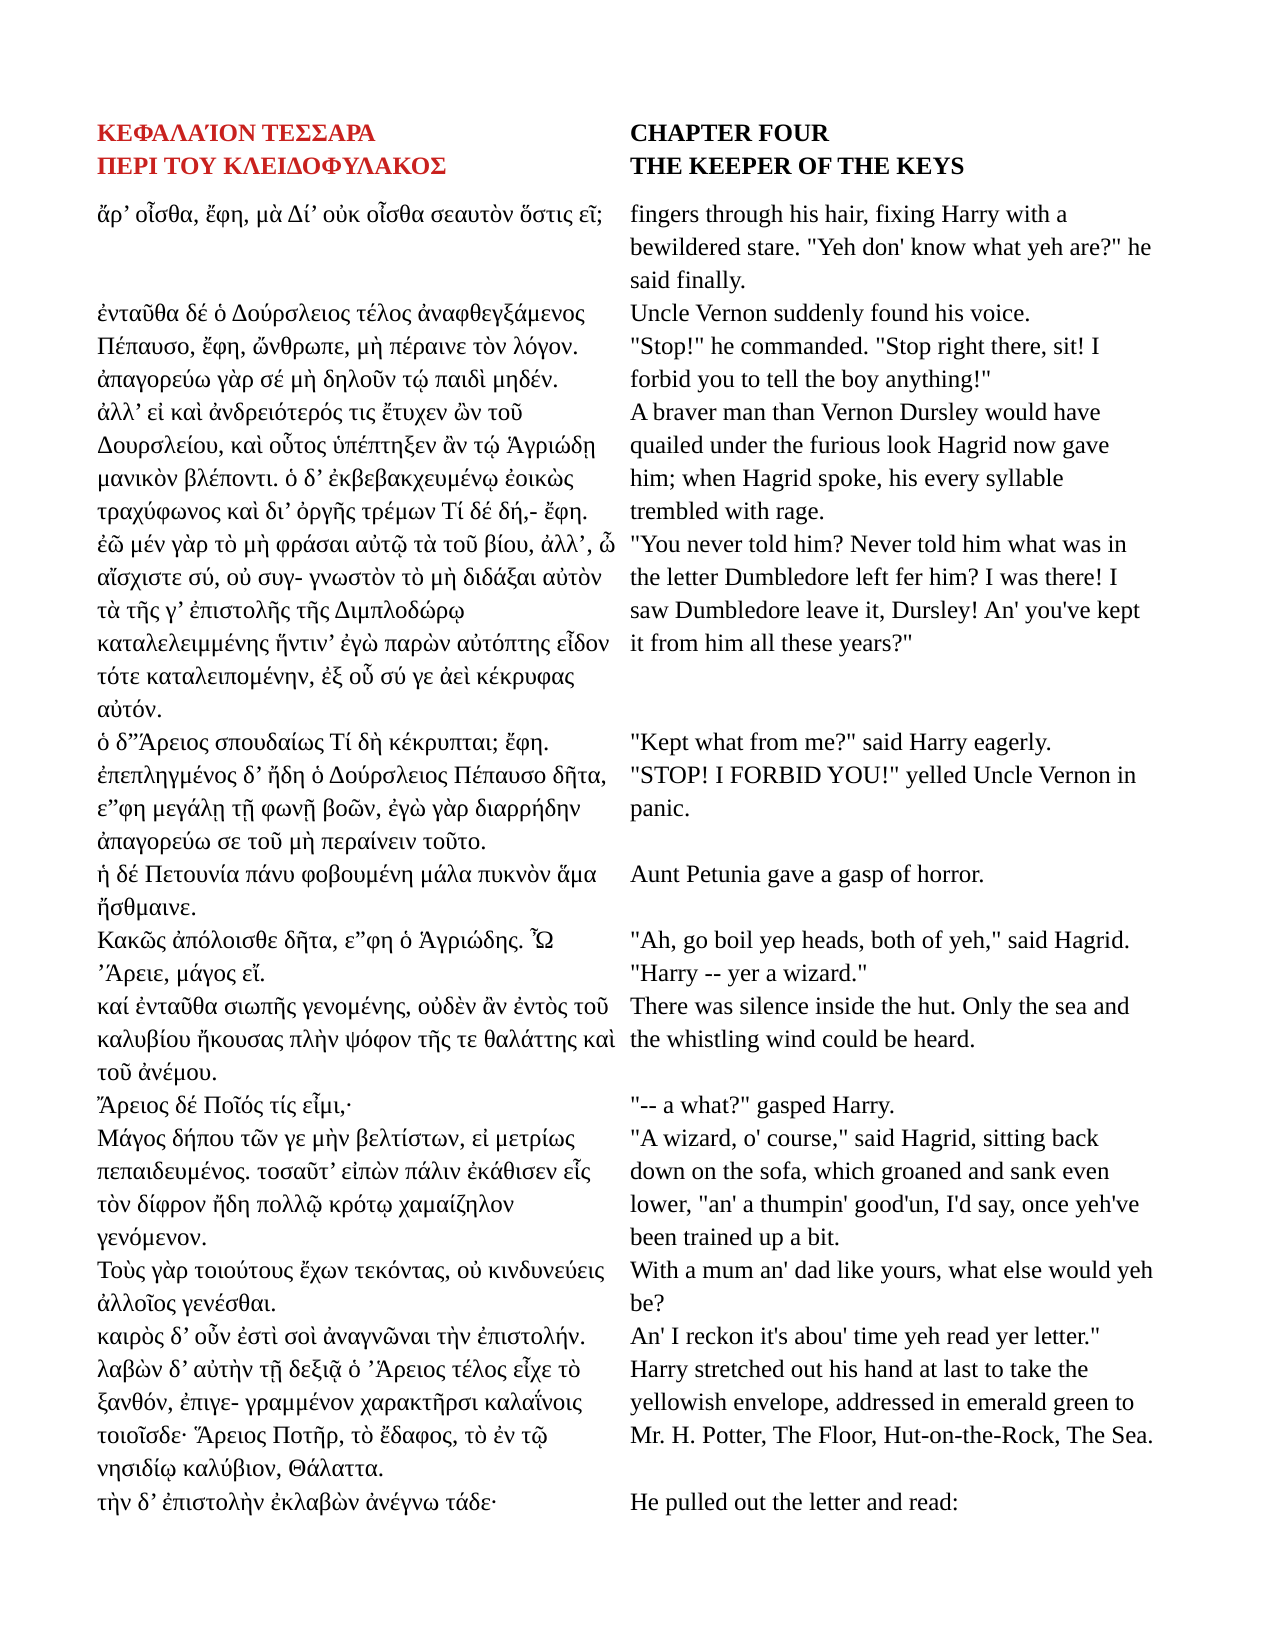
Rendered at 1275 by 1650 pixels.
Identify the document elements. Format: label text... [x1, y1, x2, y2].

table_cell ἐνταῦθα δέ ὁ Δούρσλειος τέλος ἀναφθεγξάμενος Πέπαυσο, ἔφη, ὤνθρωπε, μὴ πέραινε τὸν λόγον. ἀπαγορεύω γὰρ σέ μὴ δηλοῦν τῴ παιδὶ μηδέν. [97, 298, 630, 397]
table_cell There was silence inside the hut. Only the sea and the whistling wind could be heard. [630, 991, 1156, 1090]
table_cell fingers through his hair, fixing Harry with a bewildered stare. "Yeh don' know what yeh are?" he said finally. [630, 199, 1156, 298]
table_cell "A wizard, o' course," said Hagrid, sitting back down on the sofa, which groaned and sank even lower, "an' a thumpin' good'un, I'd say, once yeh've been trained up a bit. [630, 1123, 1156, 1255]
table_cell Ἄρειος δέ Ποῖός τίς εἶμι,· [97, 1090, 630, 1123]
table_cell ὁ δ”Άρειος σπουδαίως Τί δὴ κέκρυπται; ἔφη. [97, 727, 630, 760]
table_cell "Kept what from me?" said Harry eagerly. [630, 727, 1156, 760]
table_header ΚΕΦΑΛΑΊΟΝ ΤΕΣΣΑΡΑ ΠΕΡΙ ΤΟΥ ΚΛΕΙΔΟΦΥΛΑΚΟΣ [97, 118, 630, 199]
table_cell With a mum an' dad like yours, what else would yeh be? [630, 1255, 1156, 1321]
table_cell A braver man than Vernon Dursley would have quailed under the furious look Hagrid now gave him; when Hagrid spoke, his every syllable trembled with rage. [630, 397, 1156, 529]
table_cell ἡ δέ Πετουνία πάνυ φοβουμένη μάλα πυκνὸν ἅμα ἤσθμαινε. [97, 859, 630, 925]
table_cell Aunt Petunia gave a gasp of horror. [630, 859, 1156, 925]
table_cell καί ἐνταῦθα σιωπῆς γενομένης, οὐδὲν ἂν ἐντὸς τοῦ καλυβίου ἤκουσας πλὴν ψόφον τῆς τε θαλάττης καὶ τοῦ ἀνέμου. [97, 991, 630, 1090]
table_cell Τοὺς γὰρ τοιούτους ἔχων τεκόντας, οὐ κινδυνεύεις ἀλλοῖος γενέσθαι. [97, 1255, 630, 1321]
table_cell He pulled out the letter and read: [630, 1487, 1156, 1519]
table_cell "STOP! I FORBID YOU!" yelled Uncle Vernon in panic. [630, 760, 1156, 859]
table_cell Μάγος δήπου τῶν γε μὴν βελτίστων, εἰ μετρίως πεπαιδευμένος. τοσαῦτ’ εἰπὼν πάλιν ἐκάθισεν εἷς τὸν δίφρον ἤδη πολλῷ κρότῳ χαμαίζηλον γενόμενον. [97, 1123, 630, 1255]
table_cell καιρὸς δ’ οὖν ἐστὶ σοὶ ἀναγνῶναι τὴν ἐπιστολήν. [97, 1321, 630, 1354]
table_cell "-- a what?" gasped Harry. [630, 1090, 1156, 1123]
table_cell "You never told him? Never told him what was in the letter Dumbledore left fer him? I was there! I saw Dumbledore leave it, Dursley! An' you've kept it from him all these years?" [630, 529, 1156, 727]
table_cell ἐῶ μέν γὰρ τὸ μὴ φράσαι αὐτῷ τὰ τοῦ βίου, ἀλλ’, ὦ αἴσχιστε σύ, οὐ συγ- γνωστὸν τὸ μὴ διδάξαι αὐτὸν τὰ τῆς γ’ ἐπιστολῆς τῆς Διμπλοδώρῳ καταλελειμμένης ἥντιν’ ἐγὼ παρὼν αὐτόπτης εἶδον τότε καταλειπομένην, ἐξ οὗ σύ γε ἀεὶ κέκρυφας αὐτόν. [97, 529, 630, 727]
table_cell ἐπεπληγμένος δ’ ἤδη ὁ Δούρσλειος Πέπαυσο δῆτα, ε”φη μεγάλῃ τῇ φωνῇ βοῶν, ἐγὼ γὰρ διαρρήδην ἀπαγορεύω σε τοῦ μὴ περαίνειν τοῦτο. [97, 760, 630, 859]
table_cell An' I reckon it's abou' time yeh read yer letter." [630, 1321, 1156, 1354]
table_cell Uncle Vernon suddenly found his voice. "Stop!" he commanded. "Stop right there, sit! I forbid you to tell the boy anything!" [630, 298, 1156, 397]
table_cell ἄρ’ οἶσθα, ἔφη, μὰ Δί’ οὐκ οἶσθα σεαυτὸν ὅστις εῖ; [97, 199, 630, 298]
table_cell Κακῶς ἀπόλοισθε δῆτα, ε”φη ὁ Ἁγριώδης. Ὦ ’Άρειε, μάγος εἴ. [97, 925, 630, 991]
table_cell λαβὼν δ’ αὐτὴν τῇ δεξιᾷ ὁ ’Ἁρειος τέλος εἶχε τὸ ξανθόν, ἐπιγε- γραμμένον χαρακτῆρσι καλαΐνοις τοιοῖσδε· Ἅρειος Ποτῆρ, τὸ ἔδαφος, τὸ ἐν τῷ νησιδίῳ καλύβιον, Θάλαττα. [97, 1355, 630, 1487]
table_cell ἀλλ’ εἰ καὶ ἀνδρειότερός τις ἔτυχεν ὢν τοῦ Δουρσλείου, καὶ οὗτος ὑπέπτηξεν ἂν τῴ Ἁγριώδῃ μανικὸν βλέποντι. ὁ δ’ ἐκβεβακχευμένῳ ἐοικὼς τραχύφωνος καὶ δι’ ὀργῆς τρέμων Τί δέ δή,- ἔφη. [97, 397, 630, 529]
table_cell τὴν δ’ ἐπιστολὴν ἐκλαβὼν ἀνέγνω τάδε· [97, 1487, 630, 1519]
table_cell Harry stretched out his hand at last to take the yellowish envelope, addressed in emerald green to Mr. H. Potter, The Floor, Hut-on-the-Rock, The Sea. [630, 1355, 1156, 1487]
table_header CHAPTER FOUR THE KEEPER OF THE KEYS [630, 118, 1156, 199]
table_cell "Ah, go boil yeρ heads, both of yeh," said Hagrid. "Harry -- yer a wizard." [630, 925, 1156, 991]
